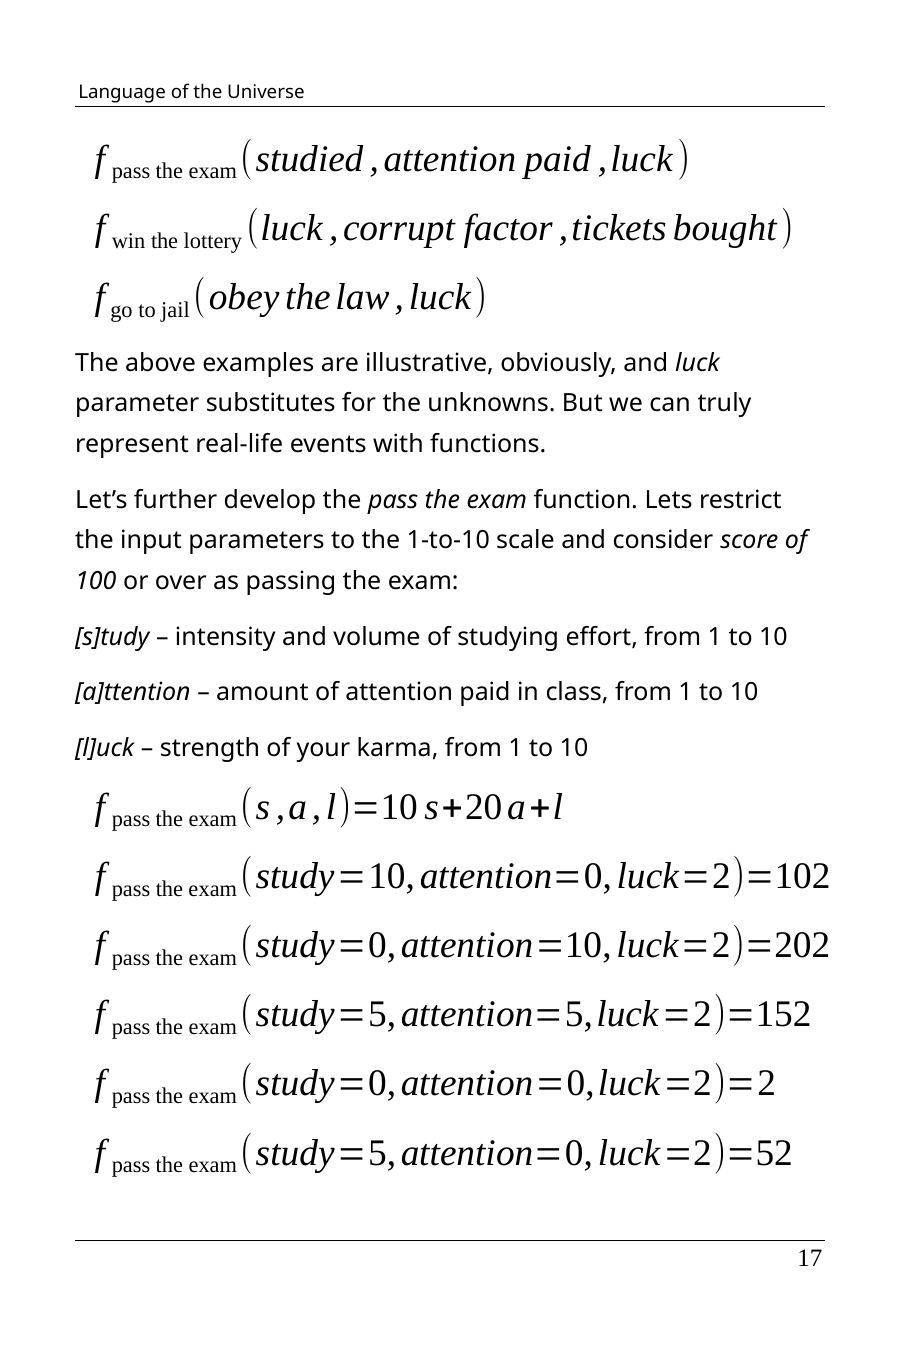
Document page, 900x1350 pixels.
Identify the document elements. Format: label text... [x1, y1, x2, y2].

text The above examples are illustrative, obviously, and luck parameter substitutes for the unknowns. But we can truly represent real-life events with functions. [75, 344, 825, 460]
text [l]uck – strength of your karma, from 1 to 10 [75, 729, 825, 763]
text [a]ttention – amount of attention paid in class, from 1 to 10 [75, 674, 825, 708]
text Let’s further develop the pass the exam function. Lets restrict the input parameters to the 1-to-10 scale and consider score of 100 or over as passing the exam: [75, 481, 825, 597]
text [s]tudy – intensity and volume of studying effort, from 1 to 10 [75, 618, 825, 652]
